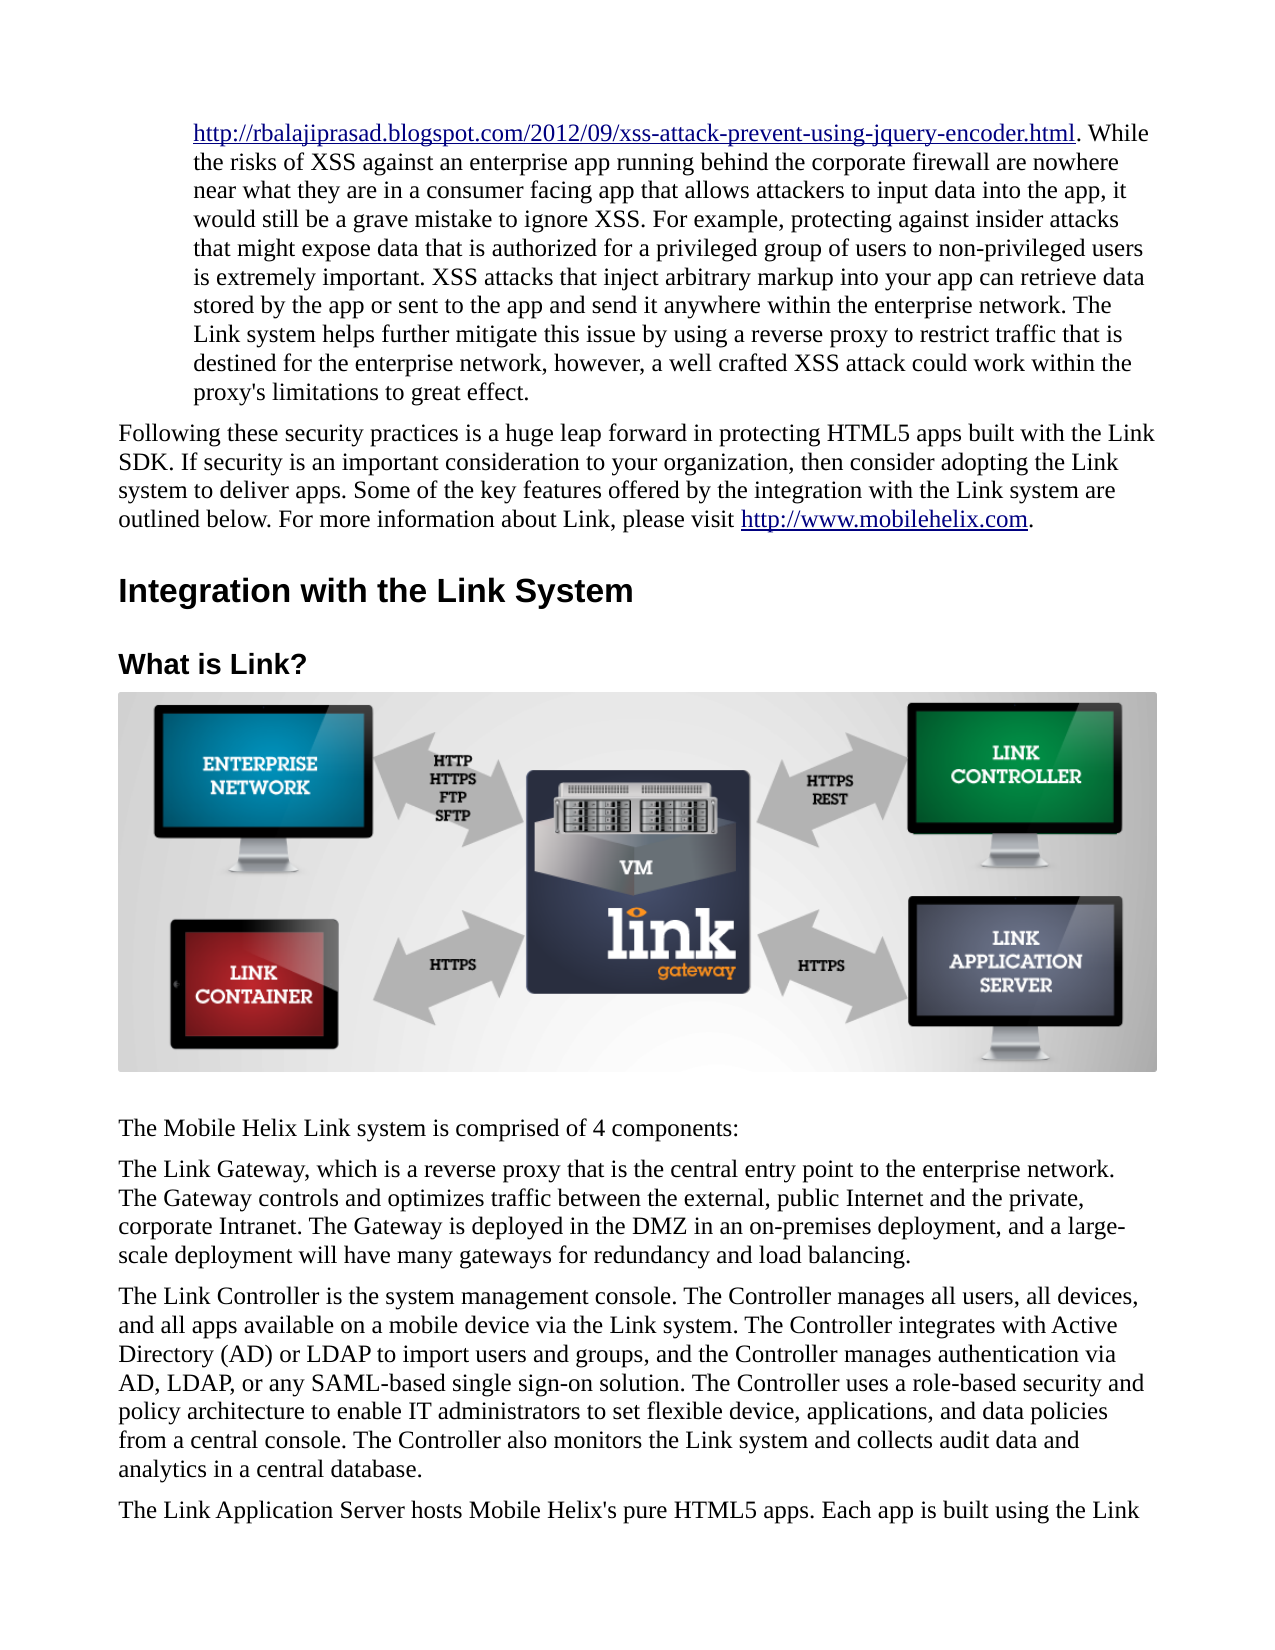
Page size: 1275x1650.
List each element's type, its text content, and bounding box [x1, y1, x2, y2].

picture [118, 692, 1157, 1072]
text The Mobile Helix Link system is comprised of 4 components: [118, 1113, 1157, 1141]
subtitle What is Link? [118, 647, 1157, 680]
list http://rbalajiprasad.blogspot.com/2012/09/xss-attack-prevent-using-jquery-encoder.html. While the risks of XSS against an enterprise app running behind the corporate firewall are nowhere near what they are in a consumer facing app that allows attackers to input data into the app, it would still be a grave mistake to ignore XSS. For example, protecting against insider attacks that might expose data that is authorized for a privileged group of users to non-privileged users is extremely important. XSS attacks that inject arbitrary markup into your app can retrieve data stored by the app or sent to the app and send it anywhere within the enterprise network. The Link system helps further mitigate this issue by using a reverse proxy to restrict traffic that is destined for the enterprise network, however, a well crafted XSS attack could work within the proxy's limitations to great effect. [156, 118, 1157, 406]
text The Link Application Server hosts Mobile Helix's pure HTML5 apps. Each app is built using the Link [118, 1495, 1157, 1524]
text The Link Gateway, which is a reverse proxy that is the central entry point to the enterprise network. The Gateway controls and optimizes traffic between the external, public Internet and the private, corporate Intranet. The Gateway is deployed in the DMZ in an on-premises deployment, and a large-scale deployment will have many gateways for redundancy and load balancing. [118, 1154, 1157, 1269]
text The Link Controller is the system management console. The Controller manages all users, all devices, and all apps available on a mobile device via the Link system. The Controller integrates with Active Directory (AD) or LDAP to import users and groups, and the Controller manages authentication via AD, LDAP, or any SAML-based single sign-on solution. The Controller uses a role-based security and policy architecture to enable IT administrators to set flexible device, applications, and data policies from a central console. The Controller also monitors the Link system and collects audit data and analytics in a central database. [118, 1281, 1157, 1483]
text Following these security practices is a huge leap forward in protecting HTML5 apps built with the Link SDK. If security is an important consideration to your organization, then consider adopting the Link system to deliver apps. Some of the key features offered by the integration with the Link system are outlined below. For more information about Link, please visit http://www.mobilehelix.com. [118, 418, 1157, 533]
subtitle Integration with the Link System [118, 571, 1157, 609]
